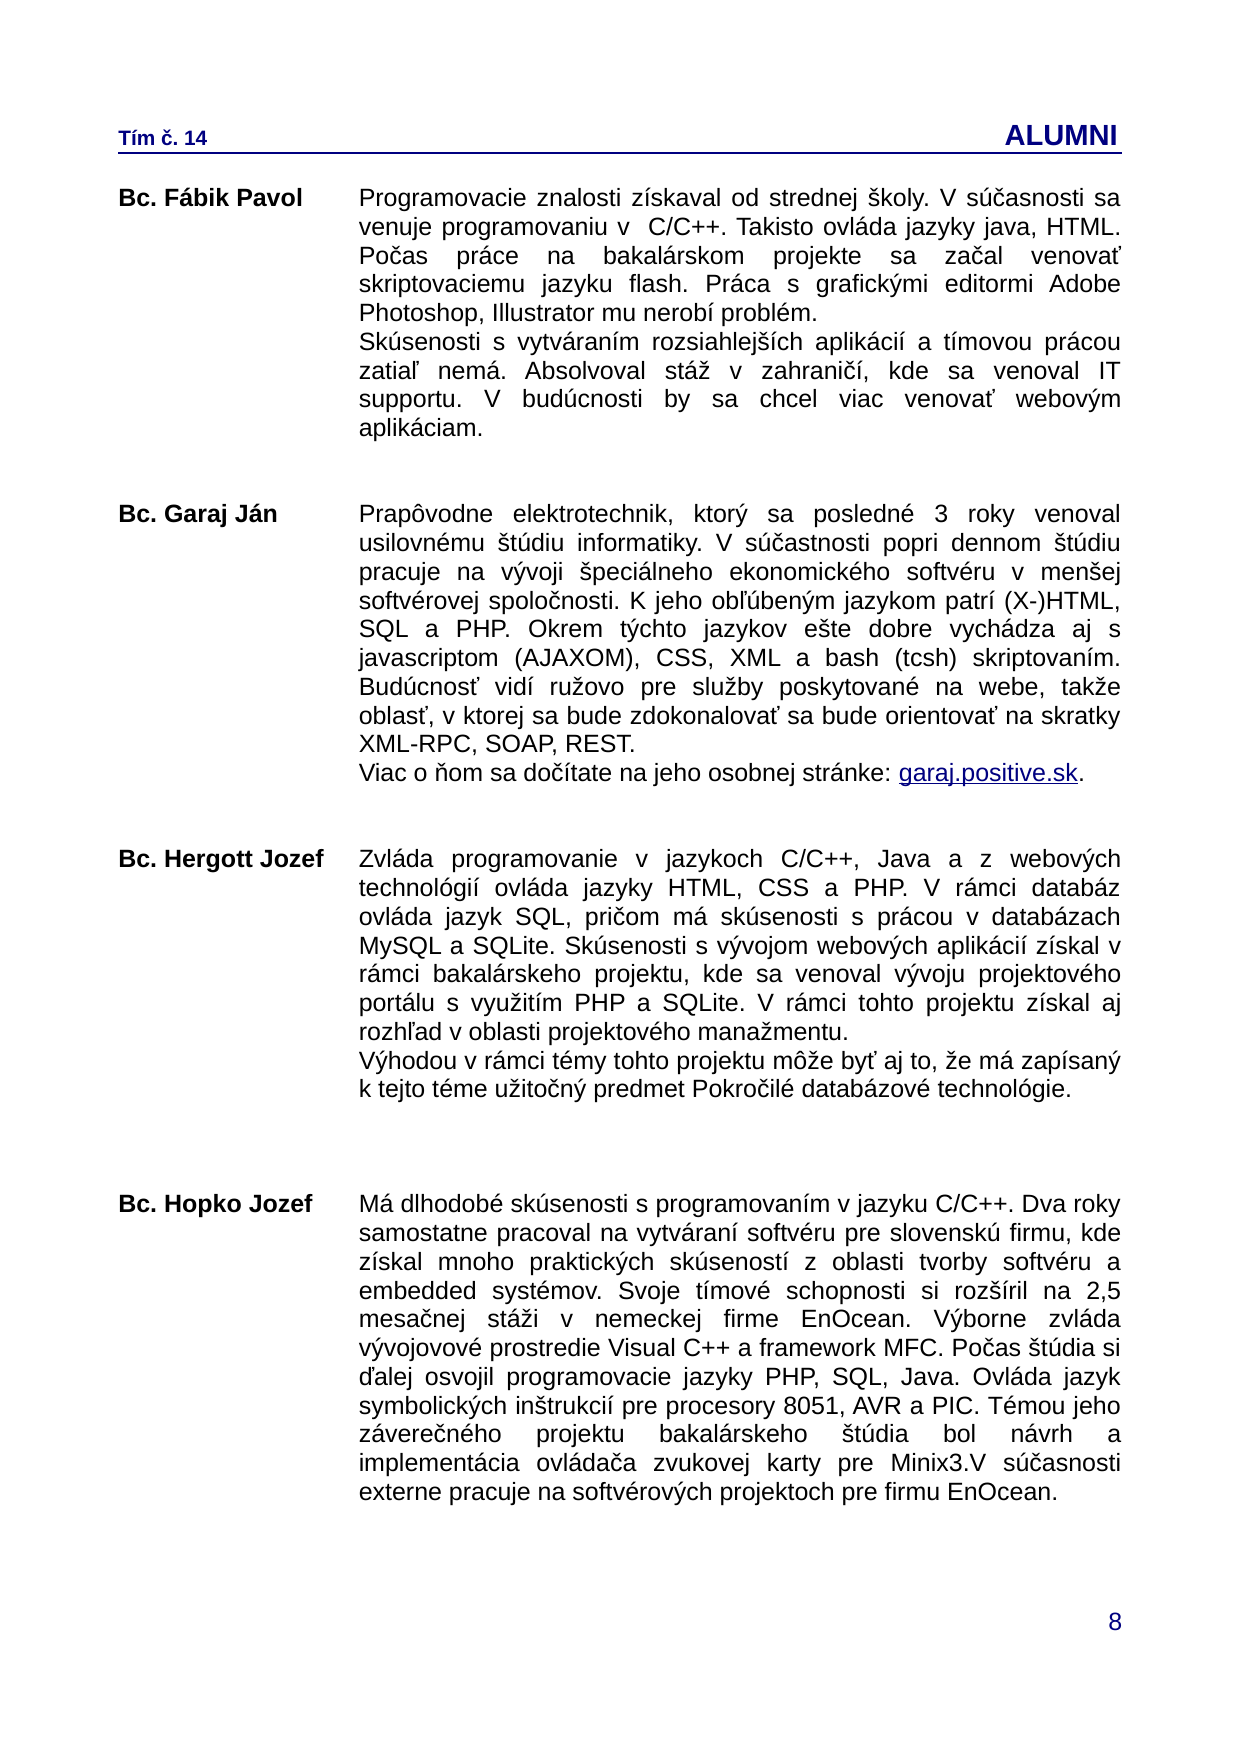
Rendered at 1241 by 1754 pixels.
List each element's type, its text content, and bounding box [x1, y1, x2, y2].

subtitle Bc. Fábik Pavol [118, 183, 358, 212]
text Viac o ňom sa dočítate na jeho osobnej stránke: garaj.positive.sk. [358, 758, 1122, 787]
text Prapôvodne elektrotechnik, ktorý sa posledné 3 roky venoval usilovnému štúdiu informatiky. V súčastnosti popri dennom štúdiu pracuje na vývoji špeciálneho ekonomického softvéru v menšej softvérovej spoločnosti. K jeho obľúbeným jazykom patrí (X-)HTML, SQL a PHP. Okrem týchto jazykov ešte dobre vychádza aj s javascriptom (AJAXOM), CSS, XML a bash (tcsh) skriptovaním. Budúcnosť vidí ružovo pre služby poskytované na webe, takže oblasť, v ktorej sa bude zdokonalovať sa bude orientovať na skratky XML-RPC, SOAP, REST. [358, 499, 1122, 758]
text Má dlhodobé skúsenosti s programovaním v jazyku C/C++. Dva roky samostatne pracoval na vytváraní softvéru pre slovenskú firmu, kde získal mnoho praktických skúseností z oblasti tvorby softvéru a embedded systémov. Svoje tímové schopnosti si rozšíril na 2,5 mesačnej stáži v nemeckej firme EnOcean. Výborne zvláda vývojovové prostredie Visual C++ a framework MFC. Počas štúdia si ďalej osvojil programovacie jazyky PHP, SQL, Java. Ovláda jazyk symbolických inštrukcií pre procesory 8051, AVR a PIC. Témou jeho záverečného projektu bakalárskeho štúdia bol návrh a implementácia ovládača zvukovej karty pre Minix3.V súčasnosti externe pracuje na softvérových projektoch pre firmu EnOcean. [358, 1189, 1122, 1506]
subtitle Bc. Garaj Ján [118, 499, 358, 528]
subtitle Bc. Hergott Jozef [118, 844, 358, 873]
text Skúsenosti s vytváraním rozsiahlejších aplikácií a tímovou prácou zatiaľ nemá. Absolvoval stáž v zahraničí, kde sa venoval IT supportu. V budúcnosti by sa chcel viac venovať webovým aplikáciam. [358, 327, 1122, 442]
text Výhodou v rámci témy tohto projektu môže byť aj to, že má zapísaný k tejto téme užitočný predmet Pokročilé databázové technológie. [358, 1046, 1122, 1103]
text Programovacie znalosti získaval od strednej školy. V súčasnosti sa venuje programovaniu v C/C++. Takisto ovláda jazyky java, HTML. Počas práce na bakalárskom projekte sa začal venovať skriptovaciemu jazyku flash. Práca s grafickými editormi Adobe Photoshop, Illustrator mu nerobí problém. [358, 183, 1122, 327]
subtitle Bc. Hopko Jozef [118, 1189, 358, 1218]
text Zvláda programovanie v jazykoch C/C++, Java a z webových technológií ovláda jazyky HTML, CSS a PHP. V rámci databáz ovláda jazyk SQL, pričom má skúsenosti s prácou v databázach MySQL a SQLite. Skúsenosti s vývojom webových aplikácií získal v rámci bakalárskeho projektu, kde sa venoval vývoju projektového portálu s využitím PHP a SQLite. V rámci tohto projektu získal aj rozhľad v oblasti projektového manažmentu. [358, 844, 1122, 1046]
